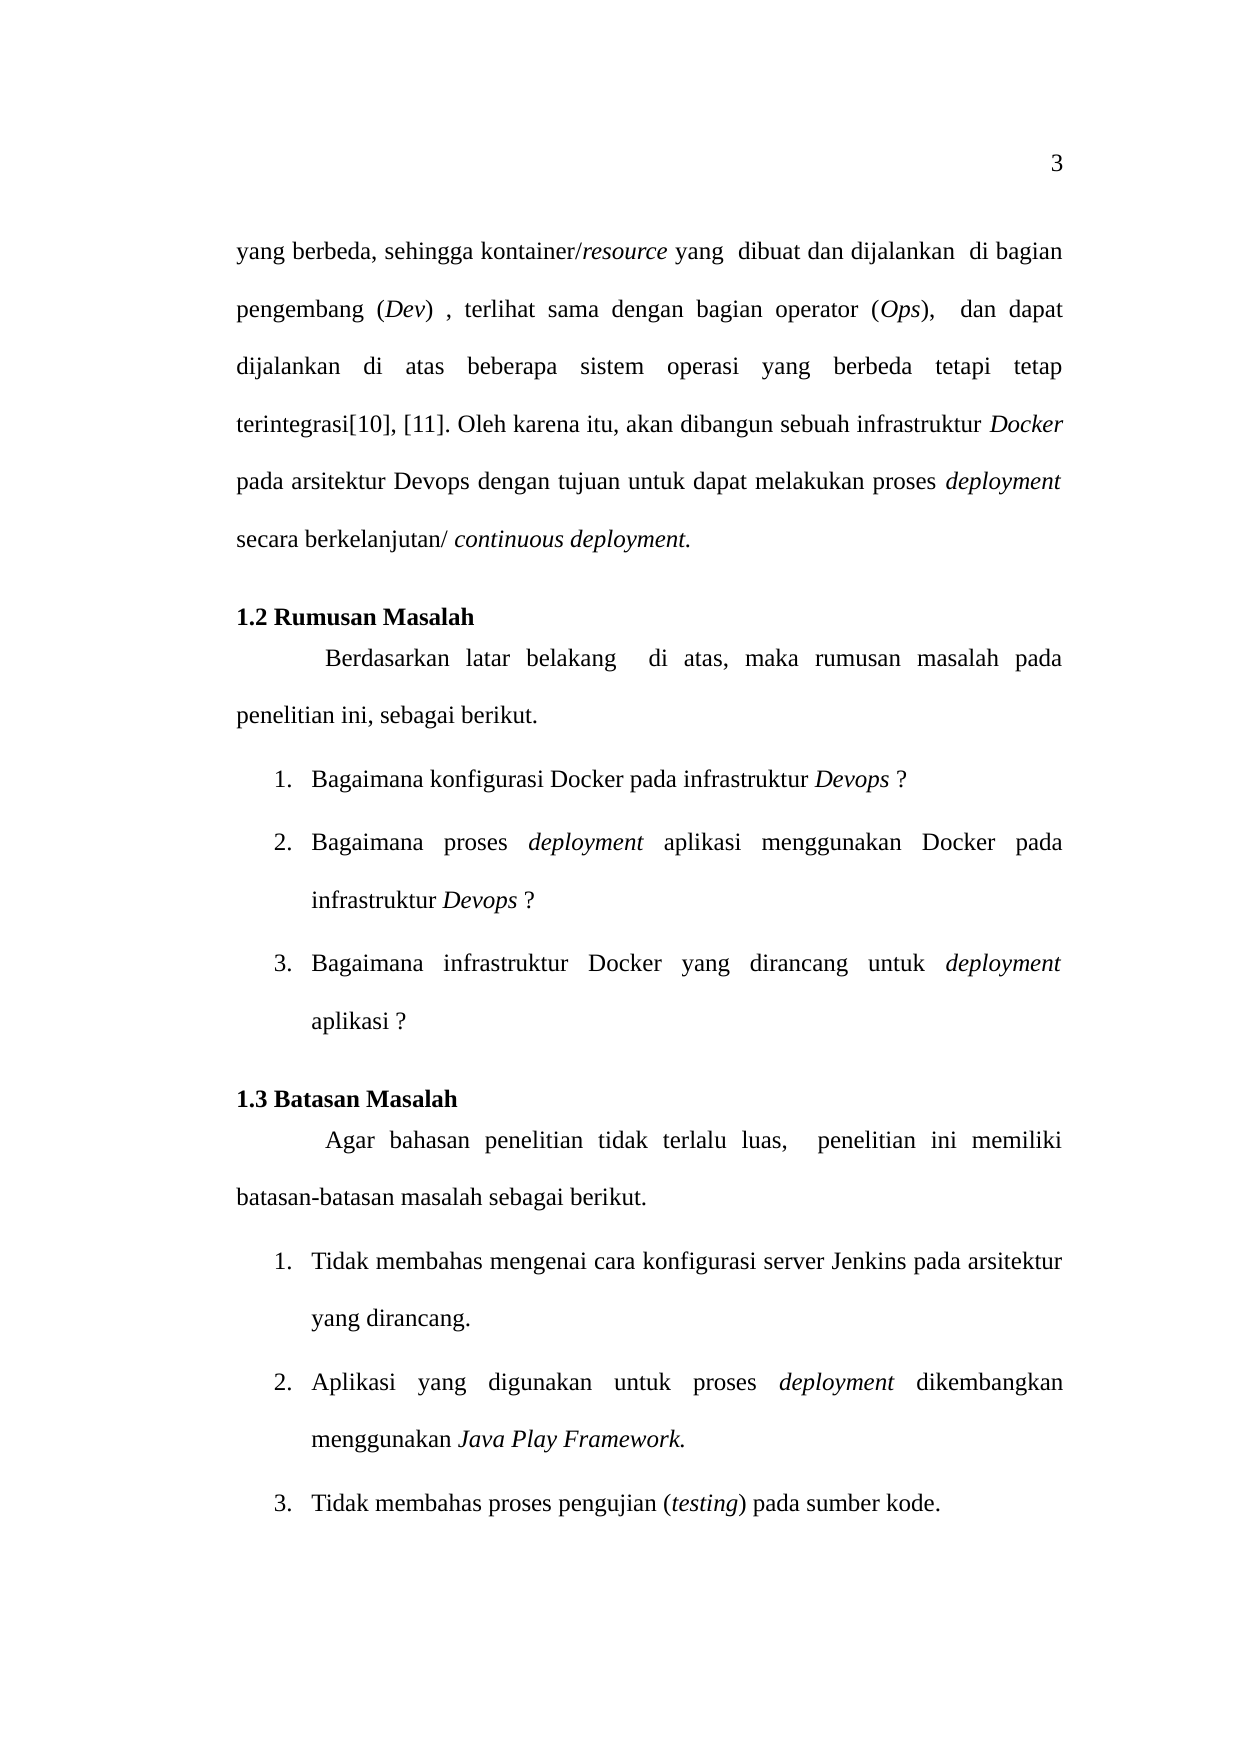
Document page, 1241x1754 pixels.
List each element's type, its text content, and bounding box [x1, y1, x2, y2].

subtitle Batasan Masalah [236, 1084, 1063, 1113]
list Bagaimana konfigurasi Docker pada infrastruktur Devops ? [274, 764, 1063, 793]
text yang berbeda, sehingga kontainer/resource yang dibuat dan dijalankan di bagian pengembang (Dev) , terlihat sama dengan bagian operator (Ops), dan dapat dijalankan di atas beberapa sistem operasi yang berbeda tetapi tetap terintegrasi[10], [11]. Oleh karena itu, akan dibangun sebuah infrastruktur Docker pada arsitektur Devops dengan tujuan untuk dapat melakukan proses deployment secara berkelanjutan/ continuous deployment. [236, 236, 1063, 552]
list Bagaimana infrastruktur Docker yang dirancang untuk deployment aplikasi ? [274, 948, 1063, 1034]
subtitle Rumusan Masalah [236, 602, 1063, 631]
list Bagaimana proses deployment aplikasi menggunakan Docker pada infrastruktur Devops ? [274, 827, 1063, 913]
text Agar bahasan penelitian tidak terlalu luas, penelitian ini memiliki batasan-batasan masalah sebagai berikut. [236, 1125, 1063, 1211]
list Aplikasi yang digunakan untuk proses deployment dikembangkan menggunakan Java Play Framework. [274, 1367, 1063, 1453]
list Tidak membahas proses pengujian (testing) pada sumber kode. [274, 1488, 1063, 1517]
text Berdasarkan latar belakang di atas, maka rumusan masalah pada penelitian ini, sebagai berikut. [236, 643, 1063, 729]
list Tidak membahas mengenai cara konfigurasi server Jenkins pada arsitektur yang dirancang. [274, 1246, 1063, 1332]
